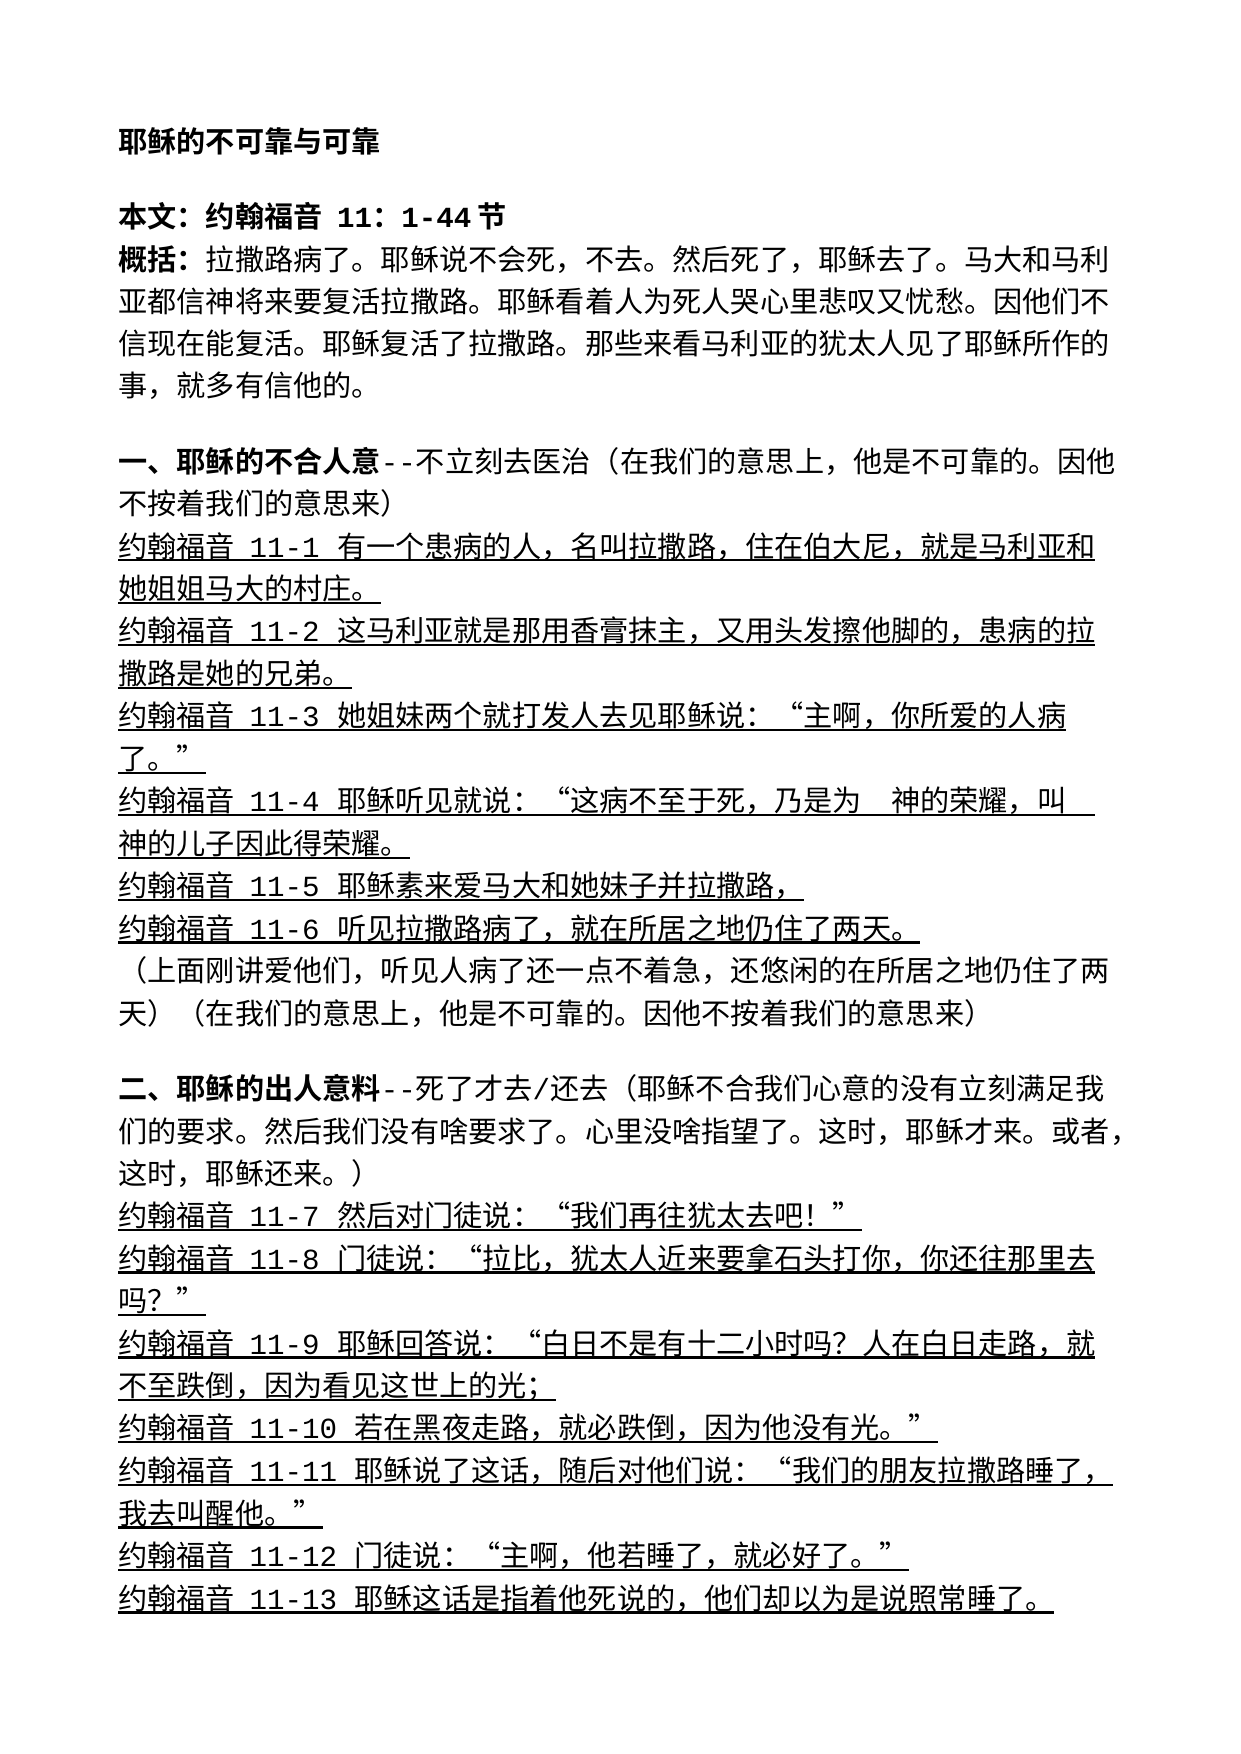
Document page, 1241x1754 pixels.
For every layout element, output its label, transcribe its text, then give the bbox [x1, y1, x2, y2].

text 约翰福音 11-8 门徒说：“拉比，犹太人近来要拿石头打你，你还往那里去吗？” [118, 1235, 1122, 1320]
text 约翰福音 11-13 耶稣这话是指着他死说的，他们却以为是说照常睡了。 [118, 1575, 1122, 1618]
text 约翰福音 11-2 这马利亚就是那用香膏抹主，又用头发擦他脚的，患病的拉撒路是她的兄弟。 [118, 608, 1122, 693]
text 约翰福音 11-6 听见拉撒路病了，就在所居之地仍住了两天。 [118, 905, 1122, 948]
text 概括：拉撒路病了。耶稣说不会死，不去。然后死了，耶稣去了。马大和马利亚都信神将来要复活拉撒路。耶稣看着人为死人哭心里悲叹又忧愁。因他们不信现在能复活。耶稣复活了拉撒路。那些来看马利亚的犹太人见了耶稣所作的事，就多有信他的。 [118, 236, 1122, 405]
text 约翰福音 11-12 门徒说：“主啊，他若睡了，就必好了。” [118, 1533, 1122, 1575]
text 一、耶稣的不合人意--不立刻去医治（在我们的意思上，他是不可靠的。因他不按着我们的意思来） [118, 438, 1122, 523]
text 约翰福音 11-10 若在黑夜走路，就必跌倒，因为他没有光。” [118, 1405, 1122, 1448]
text 耶稣的不可靠与可靠 [118, 118, 1122, 160]
text 约翰福音 11-5 耶稣素来爱马大和她妹子并拉撒路， [118, 863, 1122, 905]
text 二、耶稣的出人意料--死了才去/还去（耶稣不合我们心意的没有立刻满足我们的要求。然后我们没有啥要求了。心里没啥指望了。这时，耶稣才来。或者，这时，耶稣还来。） [118, 1066, 1122, 1193]
text 本文：约翰福音 11：1-44节 [118, 193, 1122, 236]
text 约翰福音 11-7 然后对门徒说：“我们再往犹太去吧！” [118, 1193, 1122, 1235]
text 约翰福音 11-3 她姐妹两个就打发人去见耶稣说：“主啊，你所爱的人病了。” [118, 693, 1122, 778]
text （上面刚讲爱他们，听见人病了还一点不着急，还悠闲的在所居之地仍住了两天）（在我们的意思上，他是不可靠的。因他不按着我们的意思来） [118, 948, 1122, 1032]
text 约翰福音 11-11 耶稣说了这话，随后对他们说：“我们的朋友拉撒路睡了，我去叫醒他。” [118, 1448, 1122, 1533]
text 约翰福音 11-1 有一个患病的人，名叫拉撒路，住在伯大尼，就是马利亚和她姐姐马大的村庄。 [118, 523, 1122, 608]
text 约翰福音 11-4 耶稣听见就说：“这病不至于死，乃是为 神的荣耀，叫 神的儿子因此得荣耀。 [118, 778, 1122, 863]
text 约翰福音 11-9 耶稣回答说：“白日不是有十二小时吗？人在白日走路，就不至跌倒，因为看见这世上的光； [118, 1320, 1122, 1405]
